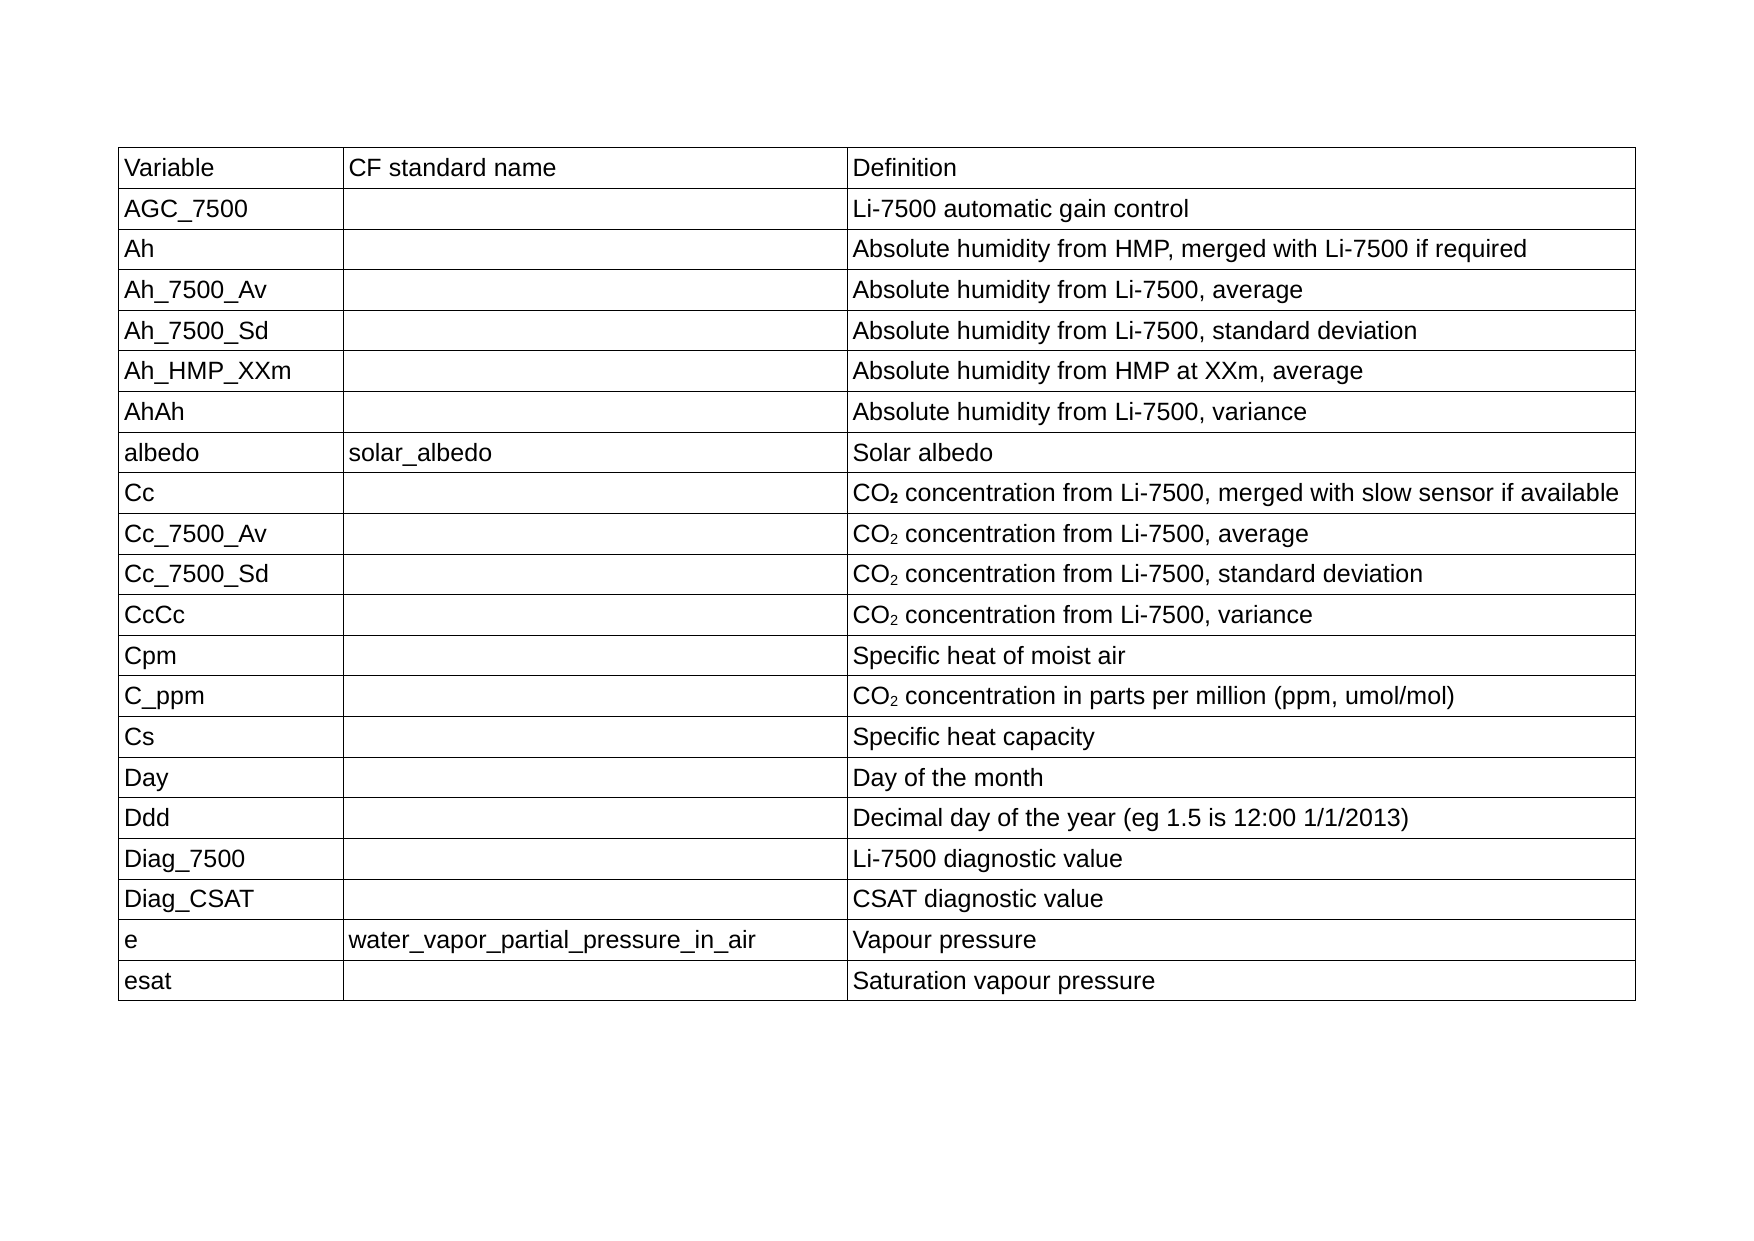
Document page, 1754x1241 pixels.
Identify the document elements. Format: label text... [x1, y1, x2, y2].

table_cell C_ppm [119, 676, 343, 716]
table_header CF standard name [344, 148, 847, 188]
table_cell Day of the month [848, 758, 1635, 797]
table_cell Absolute humidity from Li-7500, standard deviation [848, 311, 1635, 350]
table_cell CO2 concentration from Li-7500, variance [848, 595, 1635, 635]
table_cell Diag_CSAT [119, 880, 343, 919]
table_cell Cc_7500_Sd [119, 555, 343, 594]
table_cell Li-7500 diagnostic value [848, 839, 1635, 878]
table_cell [344, 270, 847, 310]
table_cell [344, 351, 847, 391]
table_cell Diag_7500 [119, 839, 343, 878]
table_cell CcCc [119, 595, 343, 635]
table_header Variable [119, 148, 343, 188]
table_cell AhAh [119, 392, 343, 432]
table_cell [344, 473, 847, 513]
table_cell [344, 717, 847, 757]
table_cell Saturation vapour pressure [848, 961, 1635, 1000]
table_cell Li-7500 automatic gain control [848, 189, 1635, 228]
table_cell [344, 758, 847, 797]
table_cell Solar albedo [848, 433, 1635, 472]
table_cell Absolute humidity from Li-7500, variance [848, 392, 1635, 432]
table_cell Cpm [119, 636, 343, 675]
table_cell CO2 concentration from Li-7500, average [848, 514, 1635, 553]
table_cell [344, 189, 847, 228]
table_cell [344, 880, 847, 919]
table_cell Ah_HMP_XXm [119, 351, 343, 391]
table_cell AGC_7500 [119, 189, 343, 228]
table_cell Absolute humidity from Li-7500, average [848, 270, 1635, 310]
table_cell [344, 676, 847, 716]
table_cell Absolute humidity from HMP at XXm, average [848, 351, 1635, 391]
table_cell albedo [119, 433, 343, 472]
table_cell Ah [119, 230, 343, 269]
table_cell [344, 311, 847, 350]
table_cell CSAT diagnostic value [848, 880, 1635, 919]
table_cell Specific heat capacity [848, 717, 1635, 757]
table_cell [344, 636, 847, 675]
table_cell [344, 392, 847, 432]
table_cell Specific heat of moist air [848, 636, 1635, 675]
table_cell Cs [119, 717, 343, 757]
table_cell e [119, 920, 343, 960]
table_cell esat [119, 961, 343, 1000]
table_cell [344, 555, 847, 594]
table_cell water_vapor_partial_pressure_in_air [344, 920, 847, 960]
table_cell Ah_7500_Av [119, 270, 343, 310]
table_cell Decimal day of the year (eg 1.5 is 12:00 1/1/2013) [848, 798, 1635, 838]
table_cell [344, 230, 847, 269]
table_cell [344, 839, 847, 878]
table_cell [344, 961, 847, 1000]
table_cell solar_albedo [344, 433, 847, 472]
table_cell CO2 concentration in parts per million (ppm, umol/mol) [848, 676, 1635, 716]
table_cell Ah_7500_Sd [119, 311, 343, 350]
table_cell Ddd [119, 798, 343, 838]
table_cell CO2 concentration from Li-7500, standard deviation [848, 555, 1635, 594]
table_cell Vapour pressure [848, 920, 1635, 960]
table_cell [344, 798, 847, 838]
table_cell CO2 concentration from Li-7500, merged with slow sensor if available [848, 473, 1635, 513]
table_cell [344, 595, 847, 635]
table_cell [344, 514, 847, 553]
table_cell Day [119, 758, 343, 797]
table_cell Cc [119, 473, 343, 513]
table_cell Cc_7500_Av [119, 514, 343, 553]
table_header Definition [848, 148, 1635, 188]
table_cell Absolute humidity from HMP, merged with Li-7500 if required [848, 230, 1635, 269]
